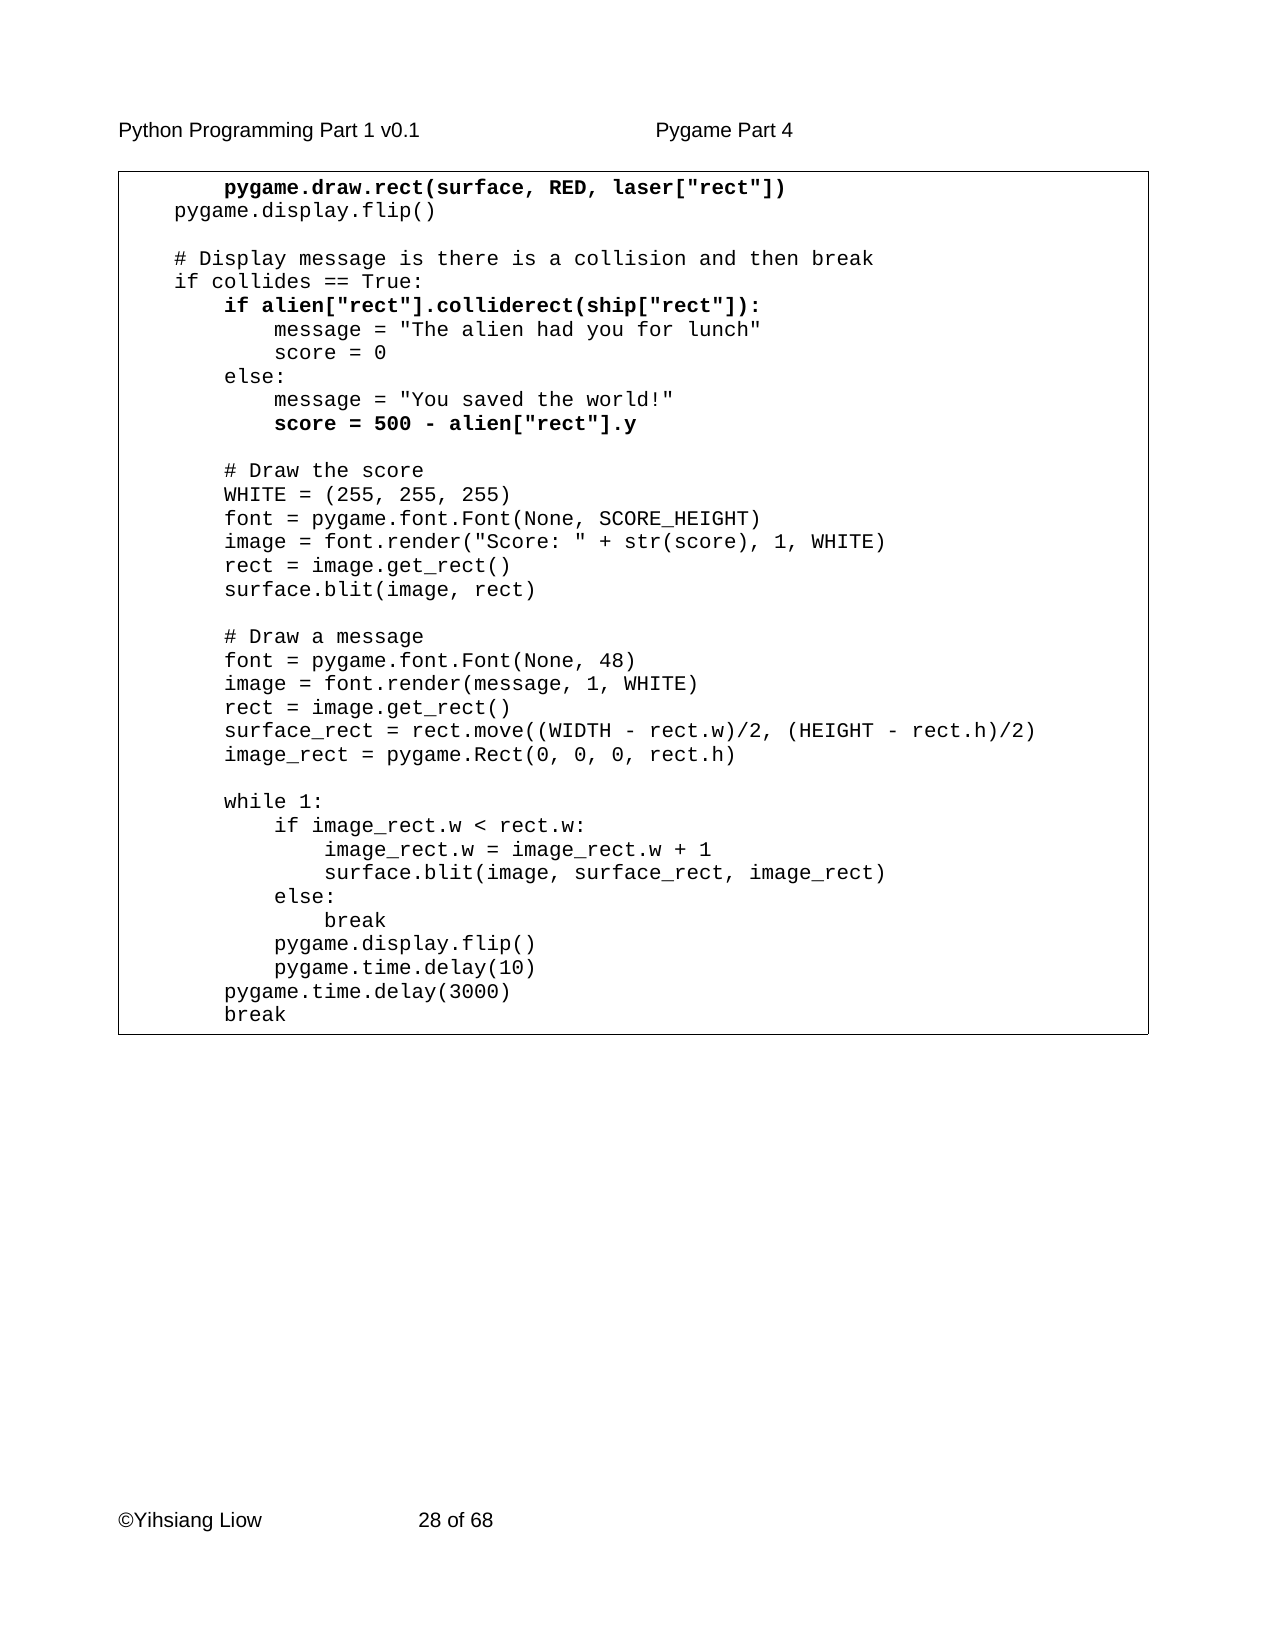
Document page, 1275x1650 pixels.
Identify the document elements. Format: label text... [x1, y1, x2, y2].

table_header pygame.draw.rect(surface, RED, laser["rect"]) pygame.display.flip() # Display message is there is a collision and then break if collides == True: if alien["rect"].colliderect(ship["rect"]): message = "The alien had you for lunch" score = 0 else: message = "You saved the world!" score = 500 - alien["rect"].y # Draw the score WHITE = (255, 255, 255) font = pygame.font.Font(None, SCORE_HEIGHT) image = font.render("Score: " + str(score), 1, WHITE) rect = image.get_rect() surface.blit(image, rect) # Draw a message font = pygame.font.Font(None, 48) image = font.render(message, 1, WHITE) rect = image.get_rect() surface_rect = rect.move((WIDTH - rect.w)/2, (HEIGHT - rect.h)/2) image_rect = pygame.Rect(0, 0, 0, rect.h) while 1: if image_rect.w < rect.w: image_rect.w = image_rect.w + 1 surface.blit(image, surface_rect, image_rect) else: break pygame.display.flip() pygame.time.delay(10) pygame.time.delay(3000) break [119, 172, 1148, 1034]
